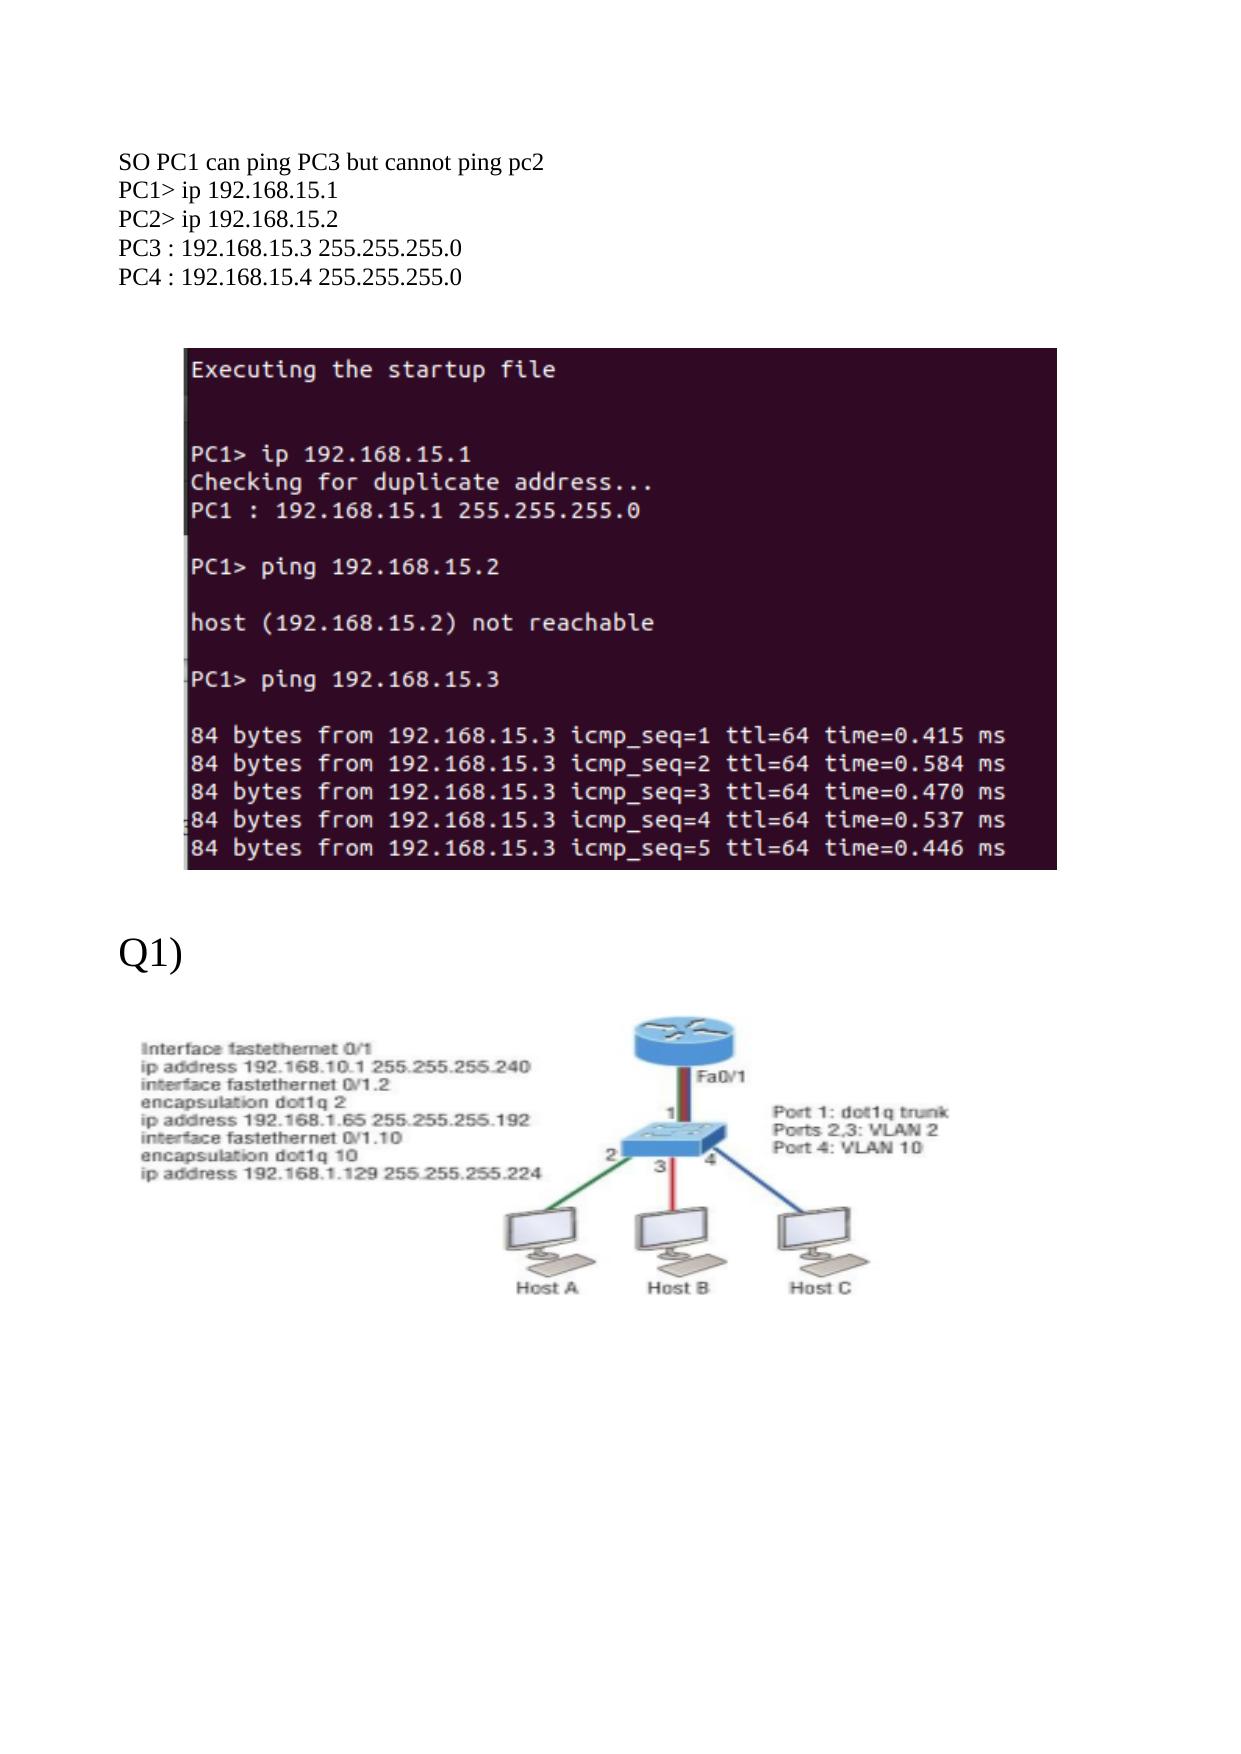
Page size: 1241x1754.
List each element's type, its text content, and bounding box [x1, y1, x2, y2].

picture [183, 348, 1057, 870]
text PC2> ip 192.168.15.2 [118, 204, 1122, 233]
text PC1> ip 192.168.15.1 [118, 176, 1122, 204]
text SO PC1 can ping PC3 but cannot ping pc2 [118, 147, 1122, 176]
text Q1) [118, 927, 1122, 975]
text PC4 : 192.168.15.4 255.255.255.0 [118, 262, 1122, 291]
text PC3 : 192.168.15.3 255.255.255.0 [118, 233, 1122, 262]
picture [106, 1000, 1084, 1334]
